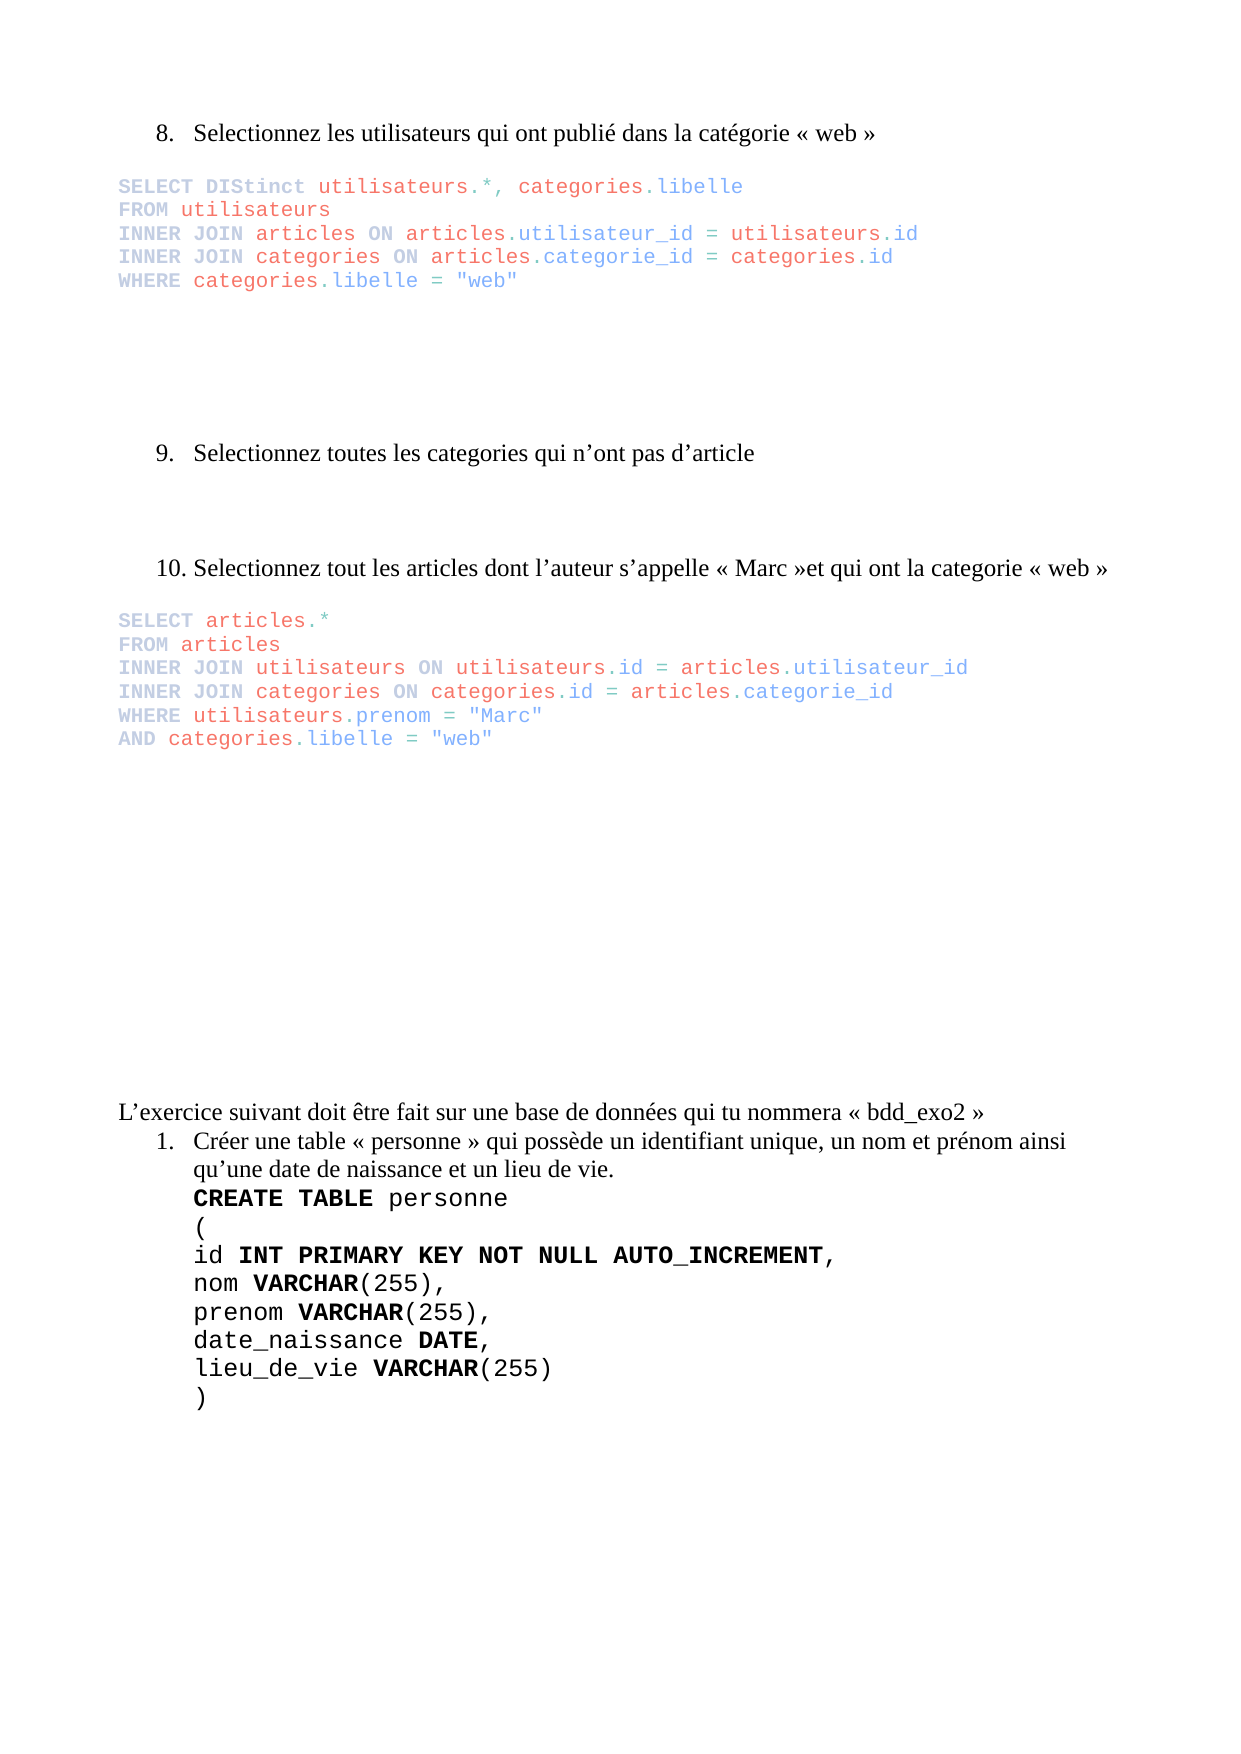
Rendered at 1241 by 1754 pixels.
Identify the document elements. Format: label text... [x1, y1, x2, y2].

text WHERE categories.libelle = "web" [118, 270, 1122, 294]
text FROM utilisateurs [118, 199, 1122, 223]
text INNER JOIN categories ON articles.categorie_id = categories.id [118, 247, 1122, 270]
text date_naissance DATE, [118, 1327, 1122, 1356]
list Selectionnez toutes les categories qui n’ont pas d’article [156, 438, 1122, 466]
text id INT PRIMARY KEY NOT NULL AUTO_INCREMENT, [118, 1242, 1122, 1271]
list Créer une table « personne » qui possède un identifiant unique, un nom et prénom ainsi qu’une date de naissance et un lieu de vie. [156, 1126, 1122, 1183]
text ) [118, 1384, 1122, 1412]
text lieu_de_vie VARCHAR(255) [118, 1356, 1122, 1384]
text prenom VARCHAR(255), [118, 1299, 1122, 1327]
text WHERE utilisateurs.prenom = "Marc" [118, 705, 1122, 728]
list Selectionnez tout les articles dont l’auteur s’appelle « Marc »et qui ont la categorie « web » [156, 553, 1122, 581]
text nom VARCHAR(255), [118, 1271, 1122, 1299]
text SELECT articles.* [118, 610, 1122, 634]
text ( [118, 1214, 1122, 1242]
text L’exercice suivant doit être fait sur une base de données qui tu nommera « bdd_exo2 » [118, 1097, 1122, 1126]
text INNER JOIN utilisateurs ON utilisateurs.id = articles.utilisateur_id [118, 657, 1122, 681]
text INNER JOIN articles ON articles.utilisateur_id = utilisateurs.id [118, 223, 1122, 247]
text FROM articles [118, 634, 1122, 657]
list Selectionnez les utilisateurs qui ont publié dans la catégorie « web » [156, 118, 1122, 147]
text CREATE TABLE personne [118, 1183, 1122, 1214]
text AND categories.libelle = "web" [118, 728, 1122, 752]
text SELECT DIStinct utilisateurs.*, categories.libelle [118, 176, 1122, 199]
text INNER JOIN categories ON categories.id = articles.categorie_id [118, 681, 1122, 705]
